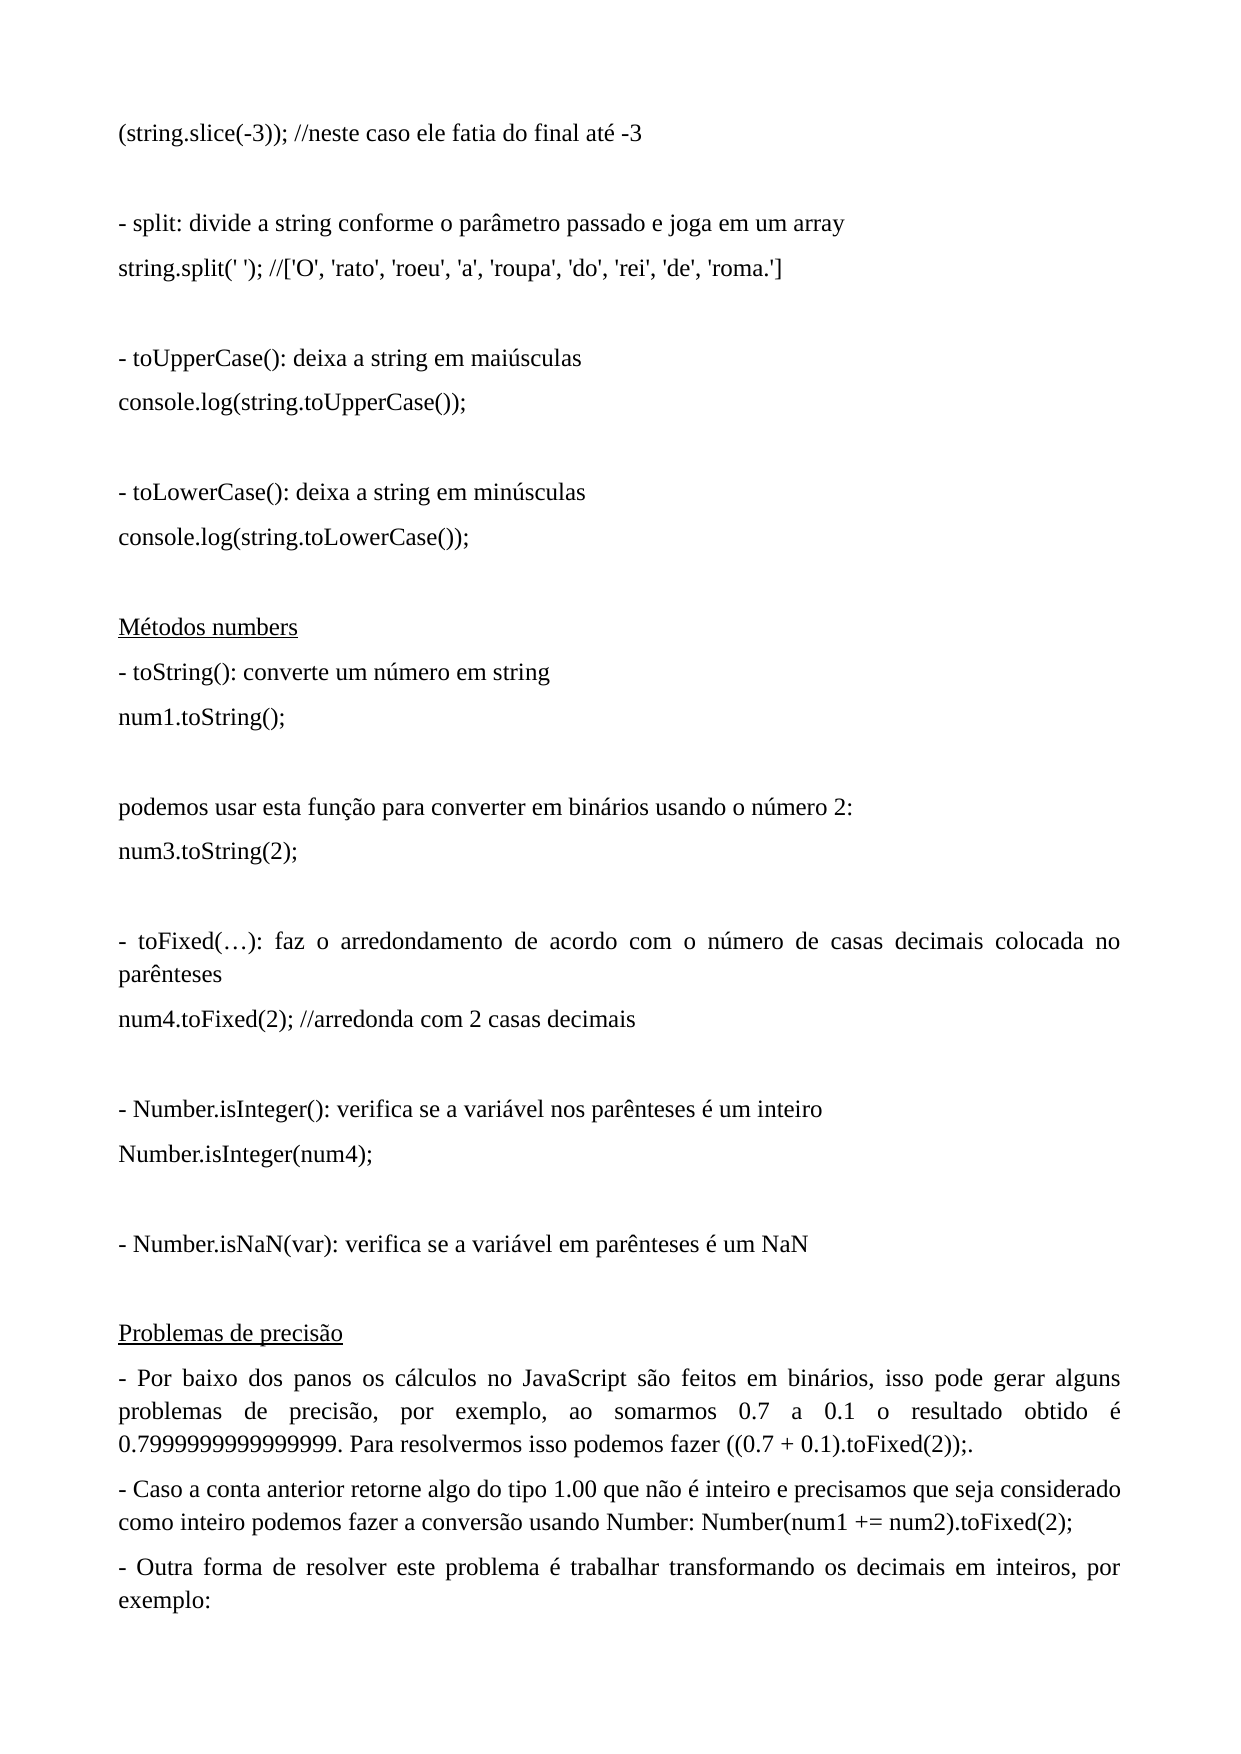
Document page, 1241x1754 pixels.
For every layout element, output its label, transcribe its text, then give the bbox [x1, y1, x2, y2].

text num4.toFixed(2); //arredonda com 2 casas decimais [118, 1004, 1122, 1033]
text Number.isInteger(num4); [118, 1139, 1122, 1168]
text - split: divide a string conforme o parâmetro passado e joga em um array [118, 208, 1122, 237]
text Problemas de precisão [118, 1318, 1122, 1347]
text string.split(' '); //['O', 'rato', 'roeu', 'a', 'roupa', 'do', 'rei', 'de', 'roma.'] [118, 253, 1122, 282]
text - toLowerCase(): deixa a string em minúsculas [118, 477, 1122, 506]
text Métodos numbers [118, 612, 1122, 641]
text console.log(string.toLowerCase()); [118, 522, 1122, 551]
text - toFixed(…): faz o arredondamento de acordo com o número de casas decimais colocada no parênteses [118, 926, 1122, 988]
text - Por baixo dos panos os cálculos no JavaScript são feitos em binários, isso pode gerar alguns problemas de precisão, por exemplo, ao somarmos 0.7 a 0.1 o resultado obtido é 0.7999999999999999. Para resolvermos isso podemos fazer ((0.7 + 0.1).toFixed(2));. [118, 1363, 1122, 1458]
text - toUpperCase(): deixa a string em maiúsculas [118, 343, 1122, 371]
text console.log(string.toUpperCase()); [118, 387, 1122, 416]
text - toString(): converte um número em string [118, 657, 1122, 686]
text podemos usar esta função para converter em binários usando o número 2: [118, 792, 1122, 820]
text - Outra forma de resolver este problema é trabalhar transformando os decimais em inteiros, por exemplo: [118, 1552, 1122, 1614]
text - Number.isInteger(): verifica se a variável nos parênteses é um inteiro [118, 1094, 1122, 1123]
text - Caso a conta anterior retorne algo do tipo 1.00 que não é inteiro e precisamos que seja considerado como inteiro podemos fazer a conversão usando Number: Number(num1 += num2).toFixed(2); [118, 1474, 1122, 1536]
text num1.toString(); [118, 702, 1122, 731]
text num3.toString(2); [118, 836, 1122, 865]
text - Number.isNaN(var): verifica se a variável em parênteses é um NaN [118, 1229, 1122, 1257]
text (string.slice(-3)); //neste caso ele fatia do final até -3 [118, 118, 1122, 147]
